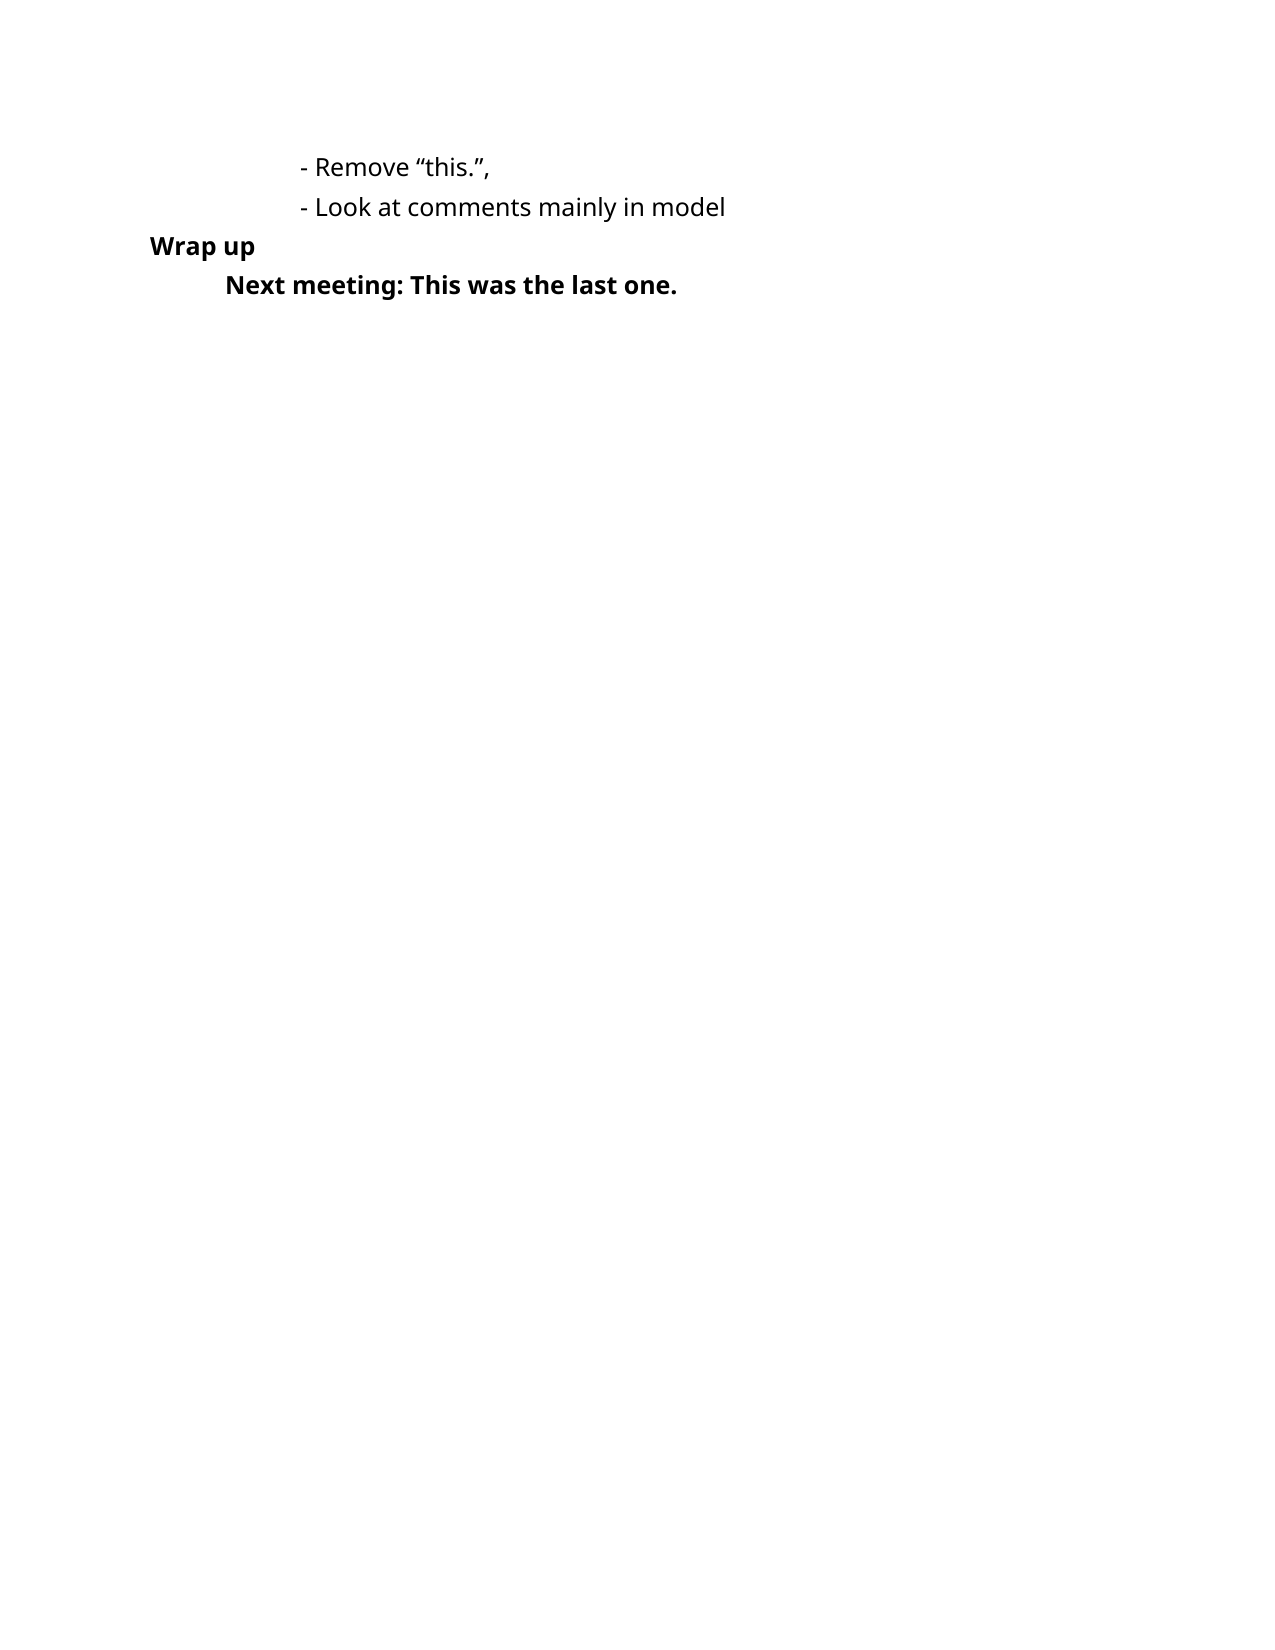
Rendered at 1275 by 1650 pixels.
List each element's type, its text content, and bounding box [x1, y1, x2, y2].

text - Look at comments mainly in model [225, 189, 1125, 223]
text Next meeting: This was the last one. [225, 267, 1125, 302]
text - Remove “this.”, [225, 150, 1125, 184]
text Wrap up [150, 228, 1125, 262]
